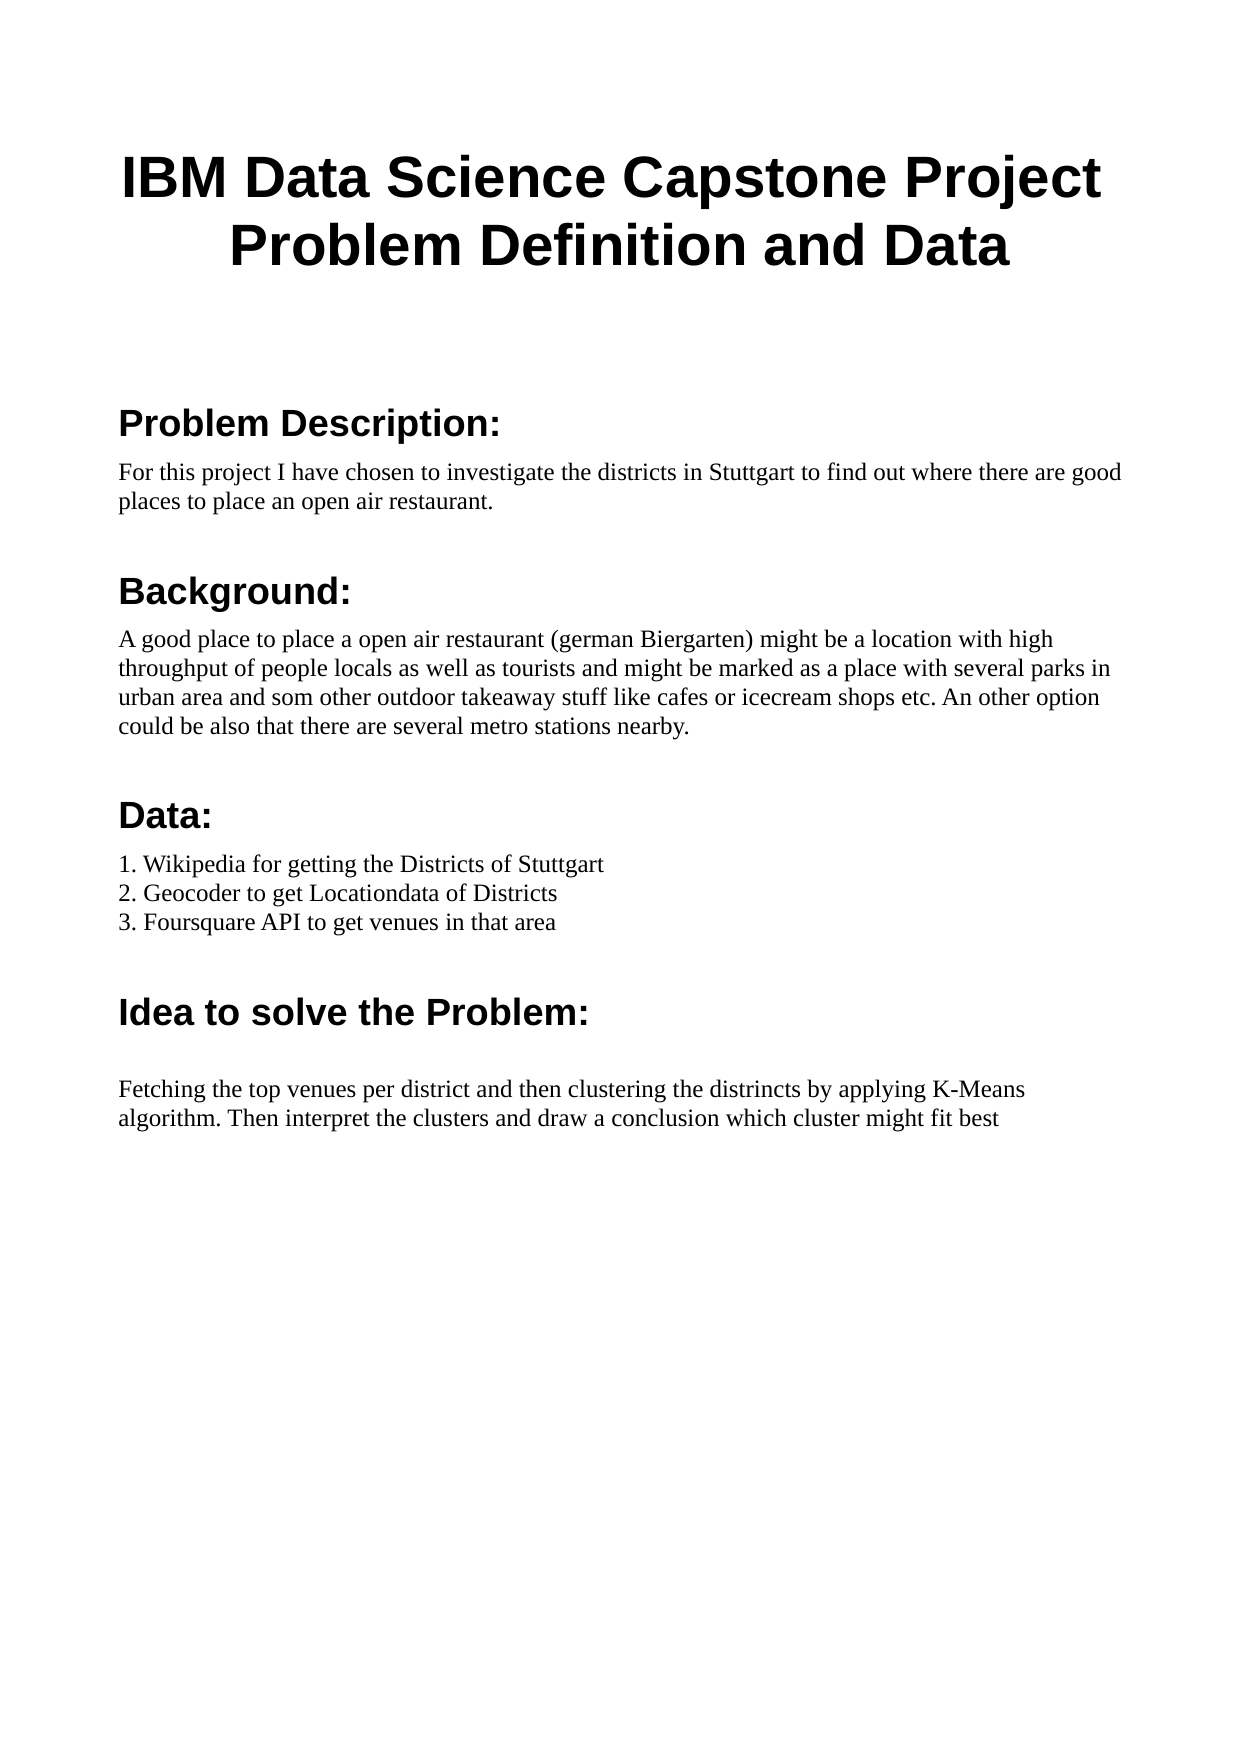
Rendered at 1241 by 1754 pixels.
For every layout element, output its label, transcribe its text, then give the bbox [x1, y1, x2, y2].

subtitle Background: [118, 568, 1122, 612]
subtitle Problem Description: [118, 401, 1122, 445]
text A good place to place a open air restaurant (german Biergarten) might be a location with high throughput of people locals as well as tourists and might be marked as a place with several parks in urban area and som other outdoor takeaway stuff like cafes or icecream shops etc. An other option could be also that there are several metro stations nearby. [118, 624, 1122, 739]
subtitle Data: [118, 793, 1122, 837]
text Fetching the top venues per district and then clustering the distrincts by applying K-Means algorithm. Then interpret the clusters and draw a conclusion which cluster might fit best [118, 1074, 1122, 1132]
text 3. Foursquare API to get venues in that area [118, 907, 1122, 936]
subtitle Idea to solve the Problem: [118, 989, 1122, 1033]
text 2. Geocoder to get Locationdata of Districts [118, 878, 1122, 907]
text For this project I have chosen to investigate the districts in Stuttgart to find out where there are good places to place an open air restaurant. [118, 457, 1122, 515]
title IBM Data Science Capstone Project Problem Definition and Data [118, 143, 1122, 277]
text 1. Wikipedia for getting the Districts of Stuttgart [118, 849, 1122, 878]
